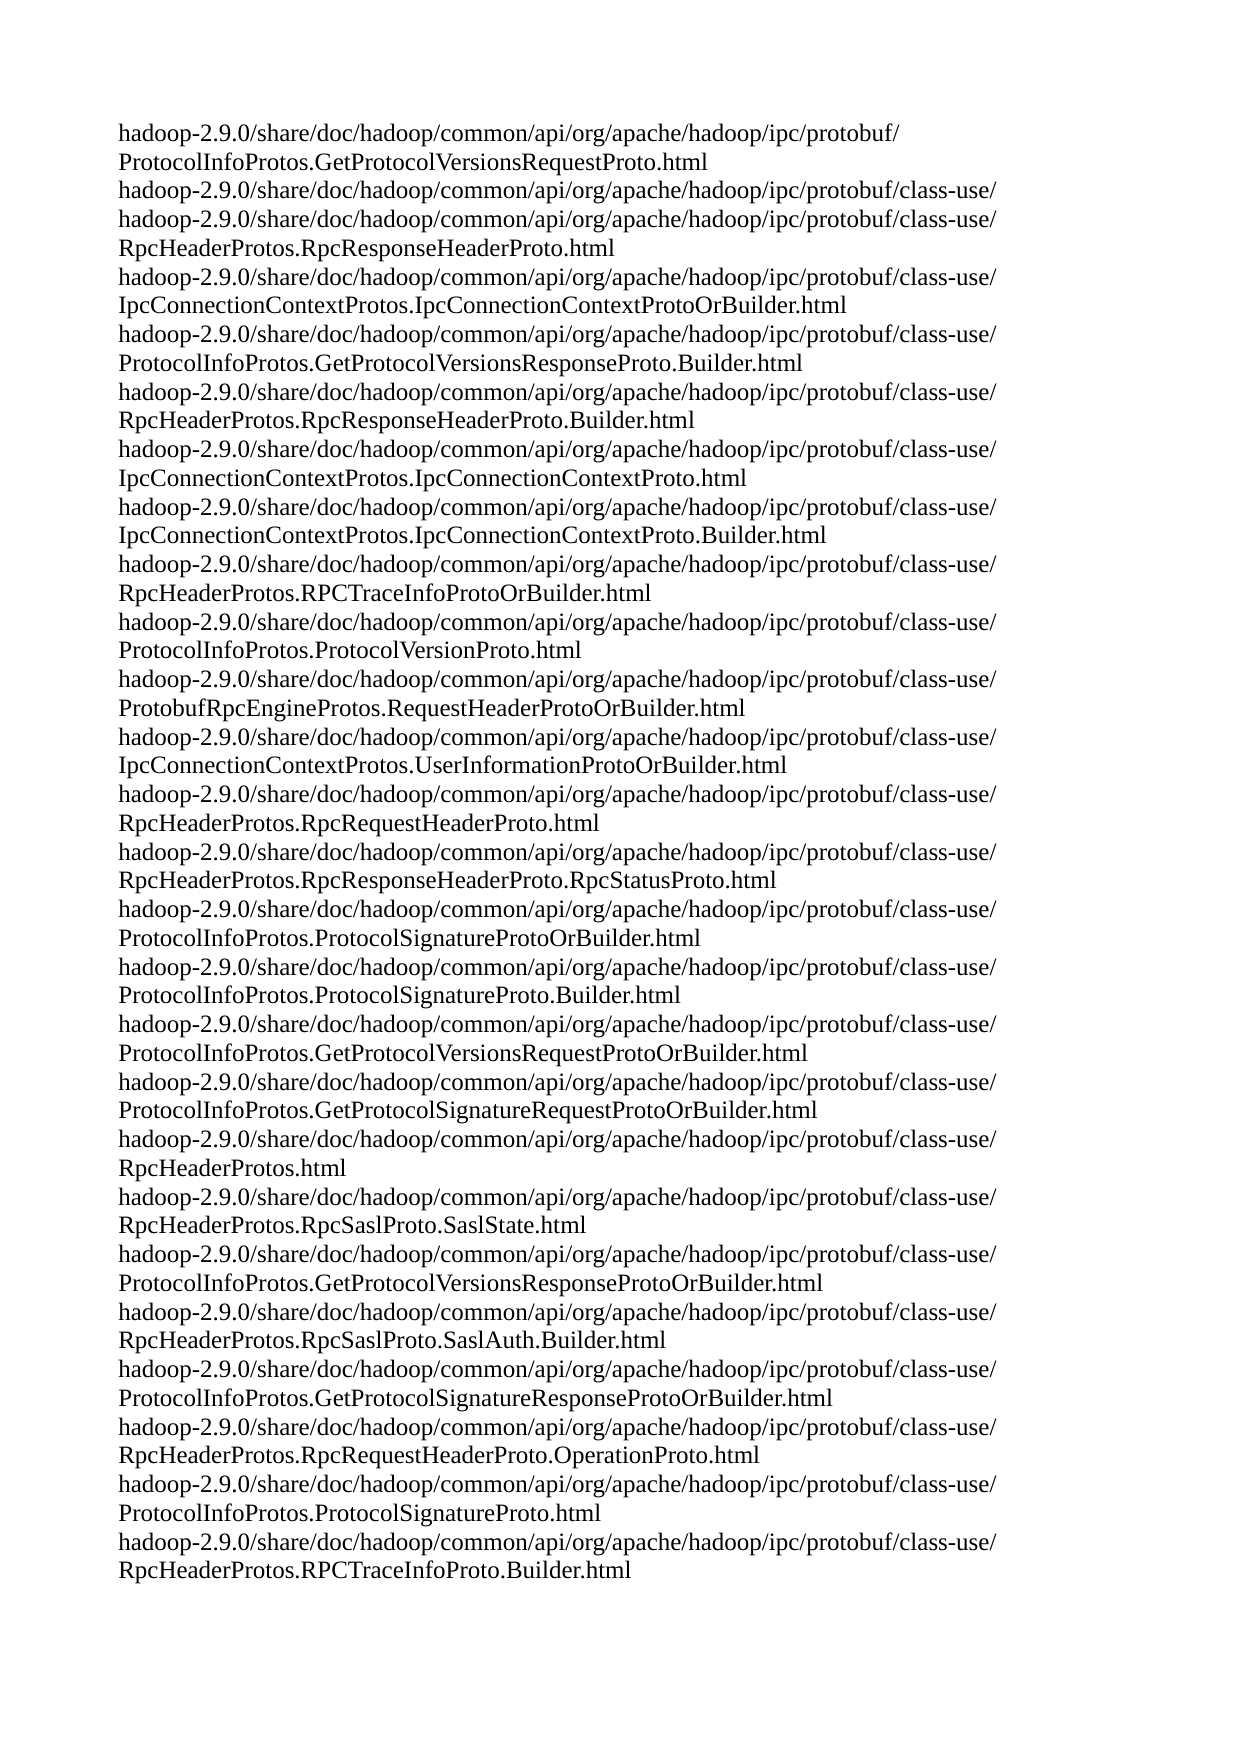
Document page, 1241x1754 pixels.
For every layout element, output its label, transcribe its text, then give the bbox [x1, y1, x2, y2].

text hadoop-2.9.0/share/doc/hadoop/common/api/org/apache/hadoop/ipc/protobuf/class-use/IpcConnectionContextProtos.UserInformationProtoOrBuilder.html [118, 722, 1122, 779]
text hadoop-2.9.0/share/doc/hadoop/common/api/org/apache/hadoop/ipc/protobuf/class-use/RpcHeaderProtos.RPCTraceInfoProtoOrBuilder.html [118, 549, 1122, 607]
text hadoop-2.9.0/share/doc/hadoop/common/api/org/apache/hadoop/ipc/protobuf/class-use/RpcHeaderProtos.RpcSaslProto.SaslAuth.Builder.html [118, 1297, 1122, 1354]
text hadoop-2.9.0/share/doc/hadoop/common/api/org/apache/hadoop/ipc/protobuf/class-use/RpcHeaderProtos.RpcResponseHeaderProto.Builder.html [118, 377, 1122, 434]
text hadoop-2.9.0/share/doc/hadoop/common/api/org/apache/hadoop/ipc/protobuf/class-use/ProtocolInfoProtos.GetProtocolSignatureRequestProtoOrBuilder.html [118, 1067, 1122, 1124]
text hadoop-2.9.0/share/doc/hadoop/common/api/org/apache/hadoop/ipc/protobuf/class-use/ProtocolInfoProtos.GetProtocolVersionsResponseProto.Builder.html [118, 319, 1122, 377]
text hadoop-2.9.0/share/doc/hadoop/common/api/org/apache/hadoop/ipc/protobuf/class-use/IpcConnectionContextProtos.IpcConnectionContextProtoOrBuilder.html [118, 262, 1122, 319]
text hadoop-2.9.0/share/doc/hadoop/common/api/org/apache/hadoop/ipc/protobuf/class-use/ProtocolInfoProtos.ProtocolVersionProto.html [118, 607, 1122, 664]
text hadoop-2.9.0/share/doc/hadoop/common/api/org/apache/hadoop/ipc/protobuf/class-use/ProtocolInfoProtos.ProtocolSignatureProtoOrBuilder.html [118, 894, 1122, 952]
text hadoop-2.9.0/share/doc/hadoop/common/api/org/apache/hadoop/ipc/protobuf/class-use/RpcHeaderProtos.RPCTraceInfoProto.Builder.html [118, 1527, 1122, 1584]
text hadoop-2.9.0/share/doc/hadoop/common/api/org/apache/hadoop/ipc/protobuf/class-use/ProtobufRpcEngineProtos.RequestHeaderProtoOrBuilder.html [118, 664, 1122, 722]
text hadoop-2.9.0/share/doc/hadoop/common/api/org/apache/hadoop/ipc/protobuf/class-use/RpcHeaderProtos.RpcResponseHeaderProto.html [118, 204, 1122, 262]
text hadoop-2.9.0/share/doc/hadoop/common/api/org/apache/hadoop/ipc/protobuf/class-use/ProtocolInfoProtos.GetProtocolSignatureResponseProtoOrBuilder.html [118, 1354, 1122, 1412]
text hadoop-2.9.0/share/doc/hadoop/common/api/org/apache/hadoop/ipc/protobuf/class-use/IpcConnectionContextProtos.IpcConnectionContextProto.Builder.html [118, 492, 1122, 549]
text hadoop-2.9.0/share/doc/hadoop/common/api/org/apache/hadoop/ipc/protobuf/class-use/ProtocolInfoProtos.ProtocolSignatureProto.Builder.html [118, 952, 1122, 1009]
text hadoop-2.9.0/share/doc/hadoop/common/api/org/apache/hadoop/ipc/protobuf/class-use/IpcConnectionContextProtos.IpcConnectionContextProto.html [118, 434, 1122, 492]
text hadoop-2.9.0/share/doc/hadoop/common/api/org/apache/hadoop/ipc/protobuf/ProtocolInfoProtos.GetProtocolVersionsRequestProto.html [118, 118, 1122, 176]
text hadoop-2.9.0/share/doc/hadoop/common/api/org/apache/hadoop/ipc/protobuf/class-use/ProtocolInfoProtos.ProtocolSignatureProto.html [118, 1469, 1122, 1527]
text hadoop-2.9.0/share/doc/hadoop/common/api/org/apache/hadoop/ipc/protobuf/class-use/RpcHeaderProtos.RpcResponseHeaderProto.RpcStatusProto.html [118, 837, 1122, 894]
text hadoop-2.9.0/share/doc/hadoop/common/api/org/apache/hadoop/ipc/protobuf/class-use/ProtocolInfoProtos.GetProtocolVersionsResponseProtoOrBuilder.html [118, 1239, 1122, 1297]
text hadoop-2.9.0/share/doc/hadoop/common/api/org/apache/hadoop/ipc/protobuf/class-use/RpcHeaderProtos.RpcRequestHeaderProto.OperationProto.html [118, 1412, 1122, 1469]
text hadoop-2.9.0/share/doc/hadoop/common/api/org/apache/hadoop/ipc/protobuf/class-use/RpcHeaderProtos.html [118, 1124, 1122, 1182]
text hadoop-2.9.0/share/doc/hadoop/common/api/org/apache/hadoop/ipc/protobuf/class-use/RpcHeaderProtos.RpcSaslProto.SaslState.html [118, 1182, 1122, 1239]
text hadoop-2.9.0/share/doc/hadoop/common/api/org/apache/hadoop/ipc/protobuf/class-use/ProtocolInfoProtos.GetProtocolVersionsRequestProtoOrBuilder.html [118, 1009, 1122, 1067]
text hadoop-2.9.0/share/doc/hadoop/common/api/org/apache/hadoop/ipc/protobuf/class-use/RpcHeaderProtos.RpcRequestHeaderProto.html [118, 779, 1122, 837]
text hadoop-2.9.0/share/doc/hadoop/common/api/org/apache/hadoop/ipc/protobuf/class-use/ [118, 176, 1122, 204]
